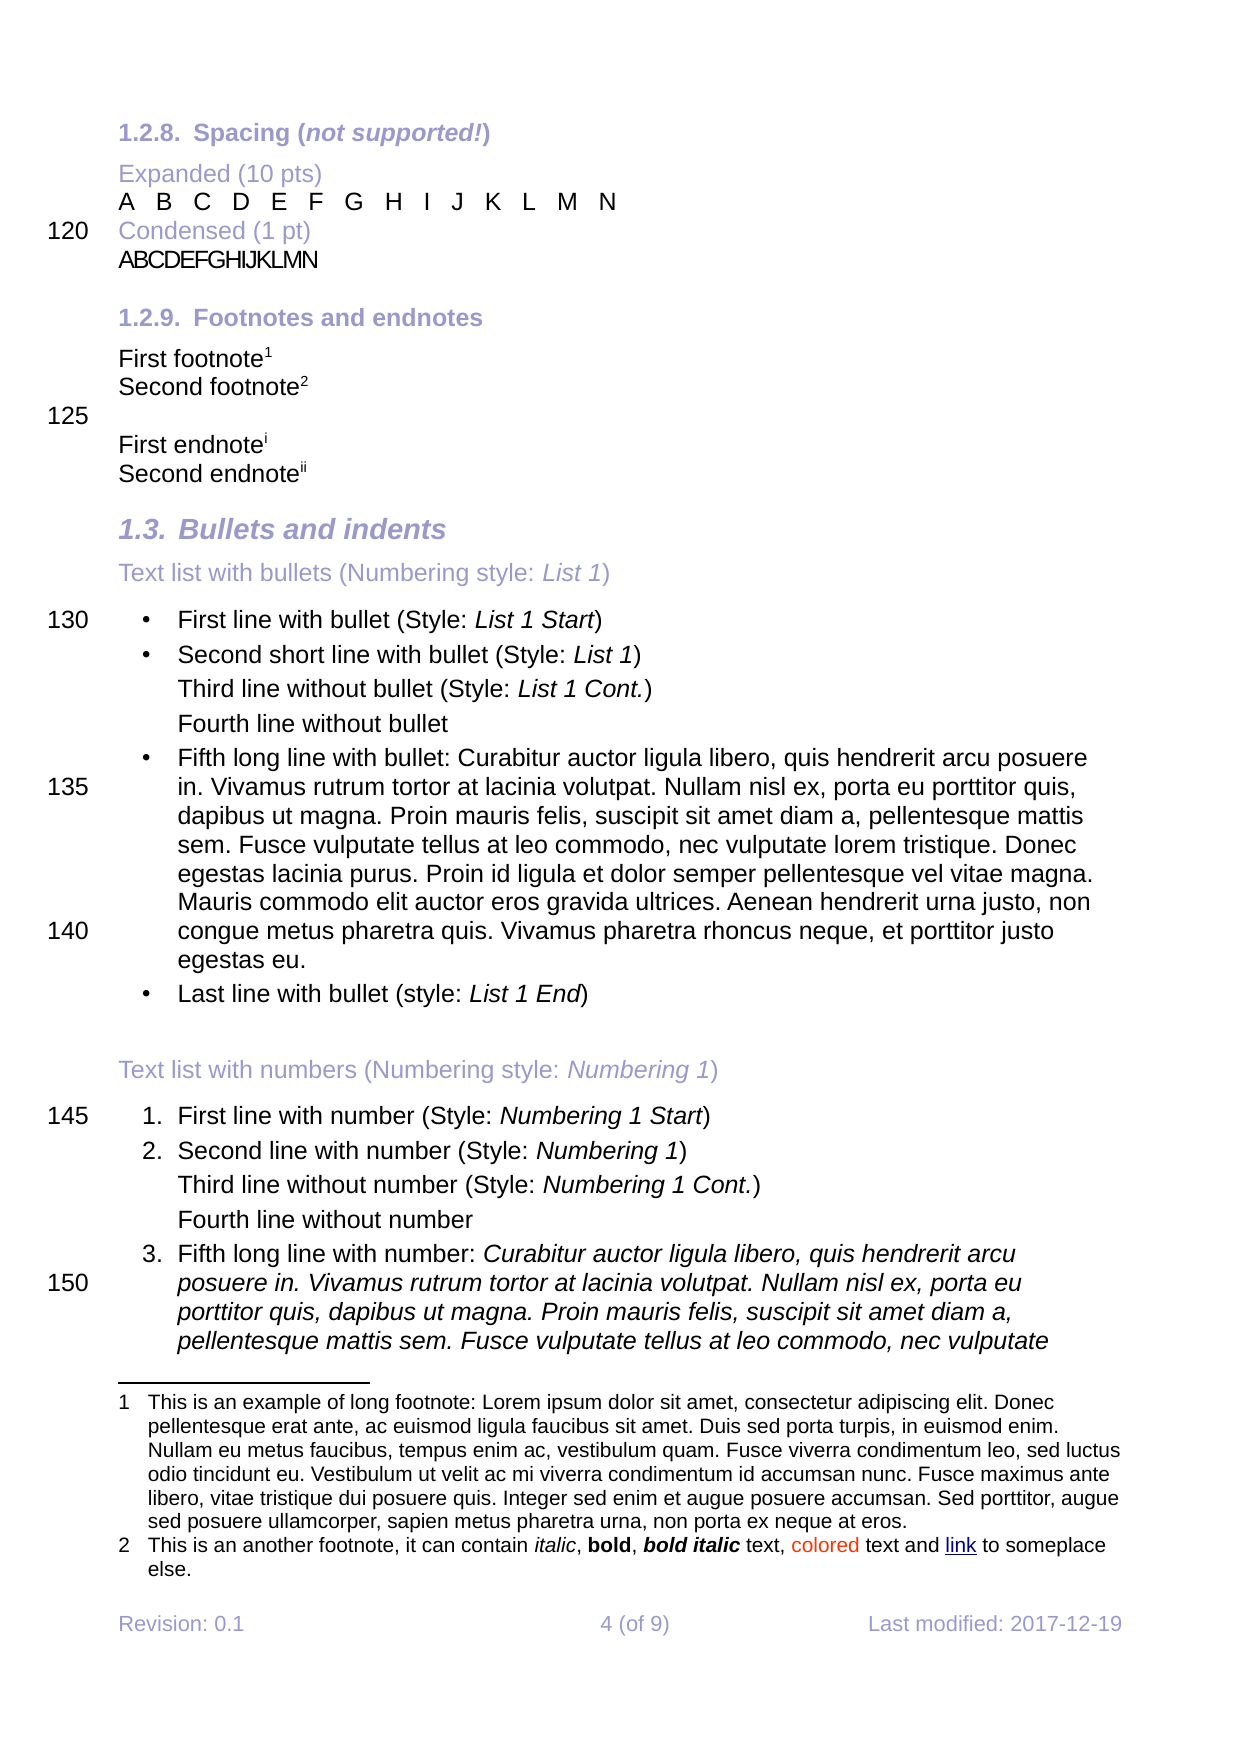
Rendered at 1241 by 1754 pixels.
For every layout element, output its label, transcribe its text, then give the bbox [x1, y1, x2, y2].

subtitle Bullets and indents [118, 512, 1122, 546]
text Text list with numbers (Numbering style: Numbering 1) [118, 1055, 1122, 1083]
text Third line without number (Style: Numbering 1 Cont.) [177, 1170, 1110, 1199]
text Condensed (1 pt) [118, 216, 1122, 245]
text This is an another footnote, it can contain italic, bold, bold italic text, colored text and link to someplace else. [118, 1533, 1122, 1581]
text ABCDEFGHIJKLMN [118, 245, 1122, 274]
subtitle Footnotes and endnotes [118, 303, 1122, 332]
subtitle Spacing (not supported!) [118, 118, 1122, 147]
text This is an example of long footnote: Lorem ipsum dolor sit amet, consectetur adipiscing elit. Donec pellentesque erat ante, ac euismod ligula faucibus sit amet. Duis sed porta turpis, in euismod enim. Nullam eu metus faucibus, tempus enim ac, vestibulum quam. Fusce viverra condimentum leo, sed luctus odio tincidunt eu. Vestibulum ut velit ac mi viverra condimentum id accumsan nunc. Fusce maximus ante libero, vitae tristique dui posuere quis. Integer sed enim et augue posuere accumsan. Sed porttitor, augue sed posuere ullamcorper, sapien metus pharetra urna, non porta ex neque at eros. [118, 1389, 1122, 1533]
text Second endnote [118, 459, 1122, 487]
list Fifth long line with number: Curabitur auctor ligula libero, quis hendrerit arcu posuere in. Vivamus rutrum tortor at lacinia volutpat. Nullam nisl ex, porta eu porttitor quis, dapibus ut magna. Proin mauris felis, suscipit sit amet diam a, pellentesque mattis sem. Fusce vulputate tellus at leo commodo, nec vulputate [142, 1239, 1110, 1354]
text Expanded (10 pts) [118, 159, 1122, 187]
text ABCDEFGHIJKLMN [118, 187, 1122, 216]
text First footnote [118, 344, 1122, 372]
list First line with bullet (Style: List 1 Start) [142, 605, 1110, 634]
text Fourth line without number [177, 1205, 1110, 1234]
text Second footnote [118, 372, 1122, 401]
text First endnote [118, 430, 1122, 459]
list Last line with bullet (style: List 1 End) [142, 979, 1110, 1008]
list Fourth line without bullet [177, 709, 1110, 738]
list Second short line with bullet (Style: List 1) [142, 639, 1110, 668]
list Second line with number (Style: Numbering 1) [142, 1136, 1110, 1164]
list Fifth long line with bullet: Curabitur auctor ligula libero, quis hendrerit arcu posuere in. Vivamus rutrum tortor at lacinia volutpat. Nullam nisl ex, porta eu porttitor quis, dapibus ut magna. Proin mauris felis, suscipit sit amet diam a, pellentesque mattis sem. Fusce vulputate tellus at leo commodo, nec vulputate lorem tristique. Donec egestas lacinia purus. Proin id ligula et dolor semper pellentesque vel vitae magna. Mauris commodo elit auctor eros gravida ultrices. Aenean hendrerit urna justo, non congue metus pharetra quis. Vivamus pharetra rhoncus neque, et porttitor justo egestas eu. [142, 743, 1110, 973]
text Text list with bullets (Numbering style: List 1) [118, 558, 1122, 587]
list First line with number (Style: Numbering 1 Start) [142, 1101, 1110, 1130]
list Third line without bullet (Style: List 1 Cont.) [177, 674, 1110, 703]
